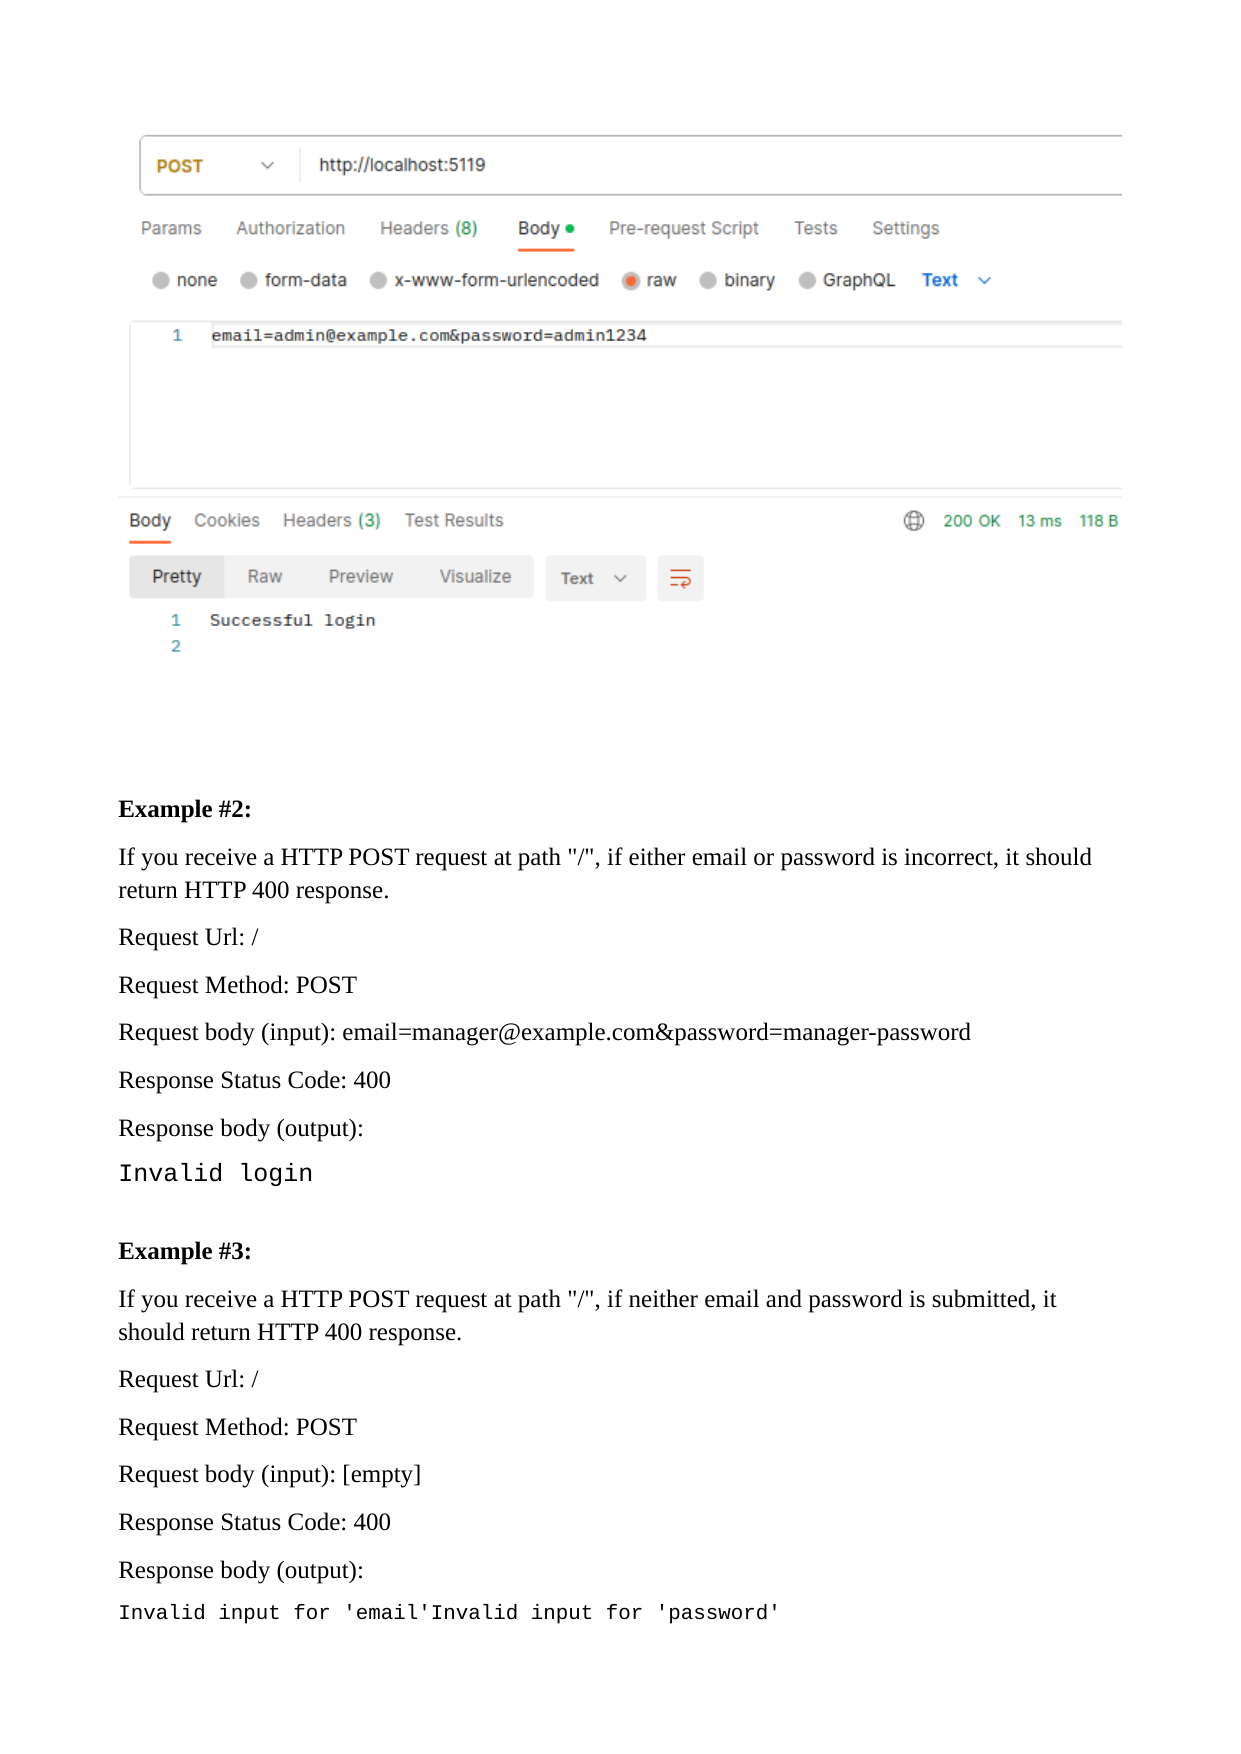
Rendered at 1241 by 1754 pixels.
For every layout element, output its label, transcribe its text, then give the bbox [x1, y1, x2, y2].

text Request Method: POST [118, 970, 1122, 999]
text Request body (input): [empty] [118, 1459, 1122, 1488]
text Example #2: [118, 794, 1122, 823]
text Request Method: POST [118, 1412, 1122, 1441]
text Request Url: / [118, 922, 1122, 951]
text If you receive a HTTP POST request at path "/", if neither email and password is submitted, it should return HTTP 400 response. [118, 1284, 1122, 1346]
text Response body (output): [118, 1555, 1122, 1583]
text Invalid input for 'email'Invalid input for 'password' [118, 1602, 1122, 1626]
picture [118, 118, 1123, 708]
text Example #3: [118, 1236, 1122, 1265]
text Invalid login [118, 1160, 1122, 1189]
text Request body (input): email=manager@example.com&password=manager-password [118, 1017, 1122, 1046]
text Response Status Code: 400 [118, 1065, 1122, 1094]
text If you receive a HTTP POST request at path "/", if either email or password is incorrect, it should return HTTP 400 response. [118, 842, 1122, 903]
text Response body (output): [118, 1113, 1122, 1141]
text Request Url: / [118, 1364, 1122, 1393]
text Response Status Code: 400 [118, 1507, 1122, 1536]
